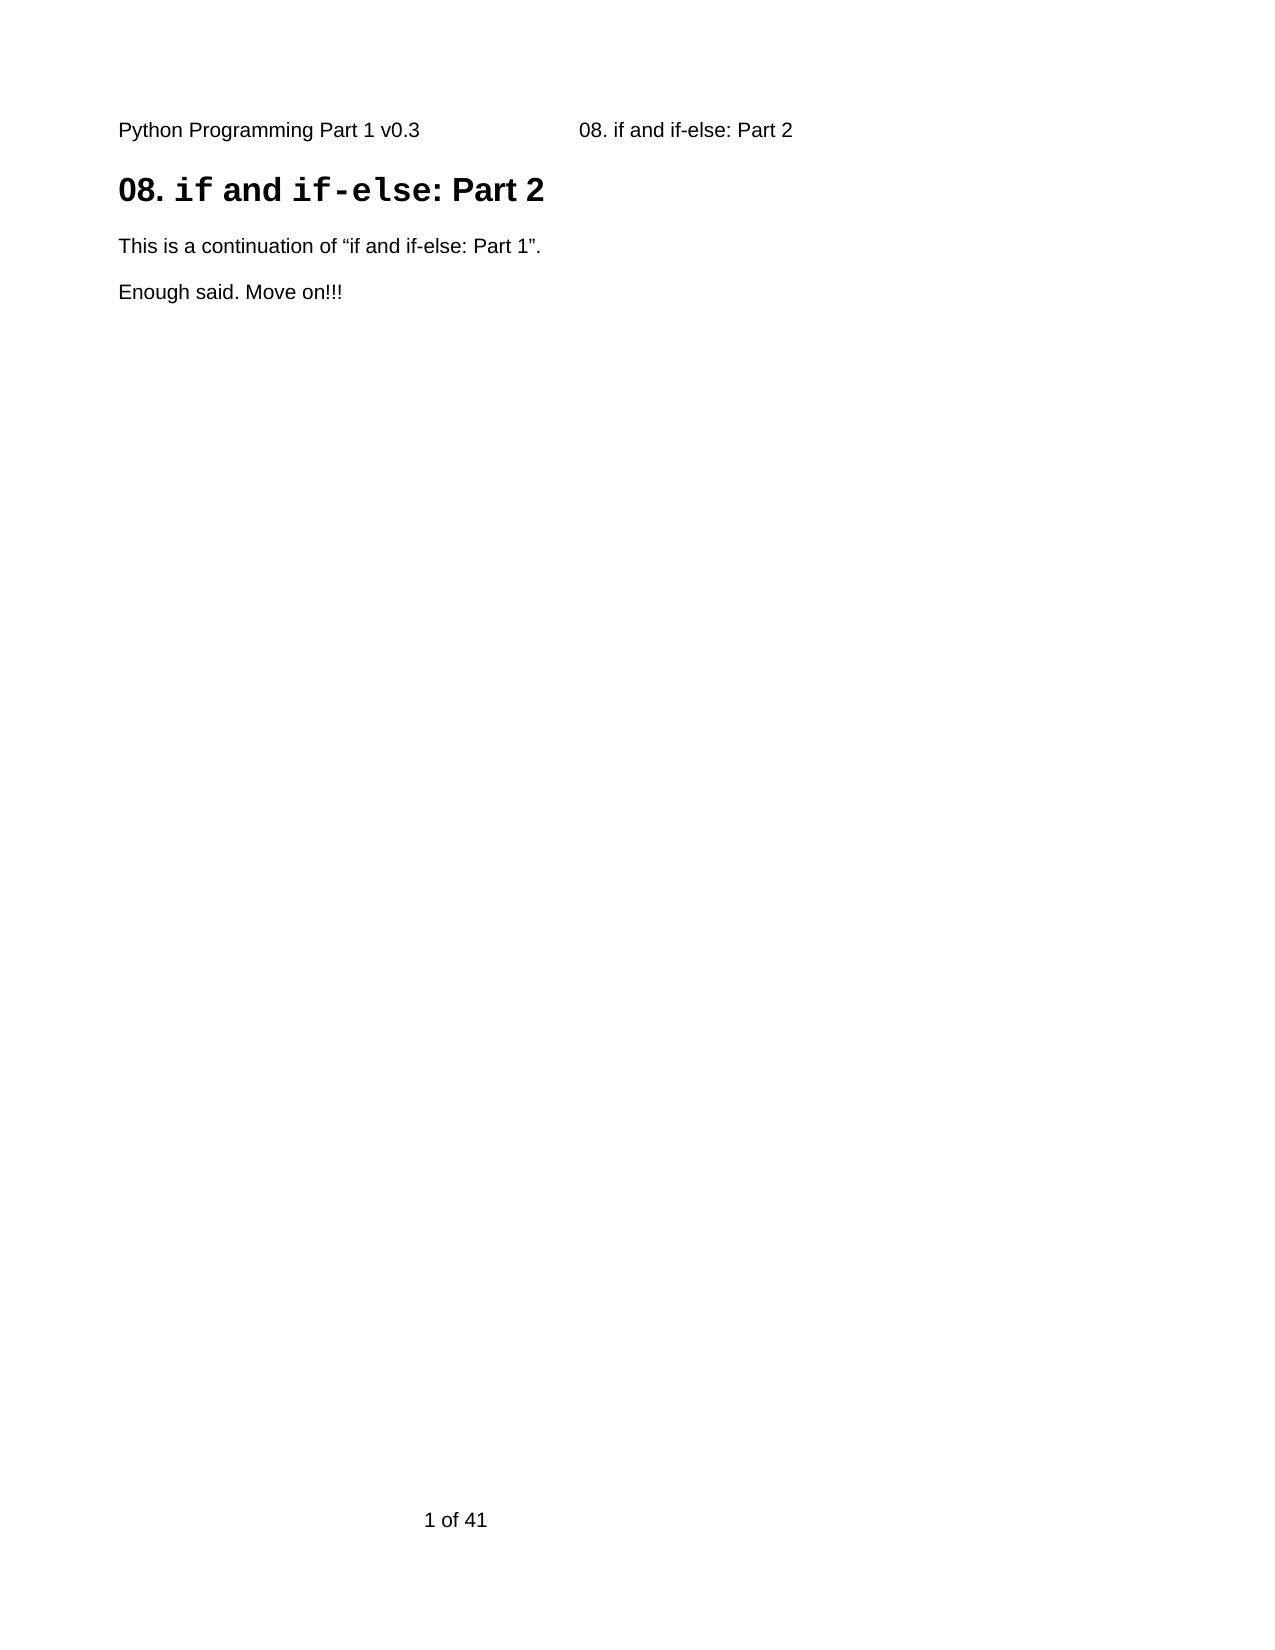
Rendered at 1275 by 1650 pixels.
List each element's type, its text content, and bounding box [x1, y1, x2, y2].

text Enough said. Move on!!! [118, 281, 793, 304]
text This is a continuation of “if and if-else: Part 1”. [118, 234, 793, 258]
text 08. if and if-else: Part 2 [118, 171, 793, 211]
